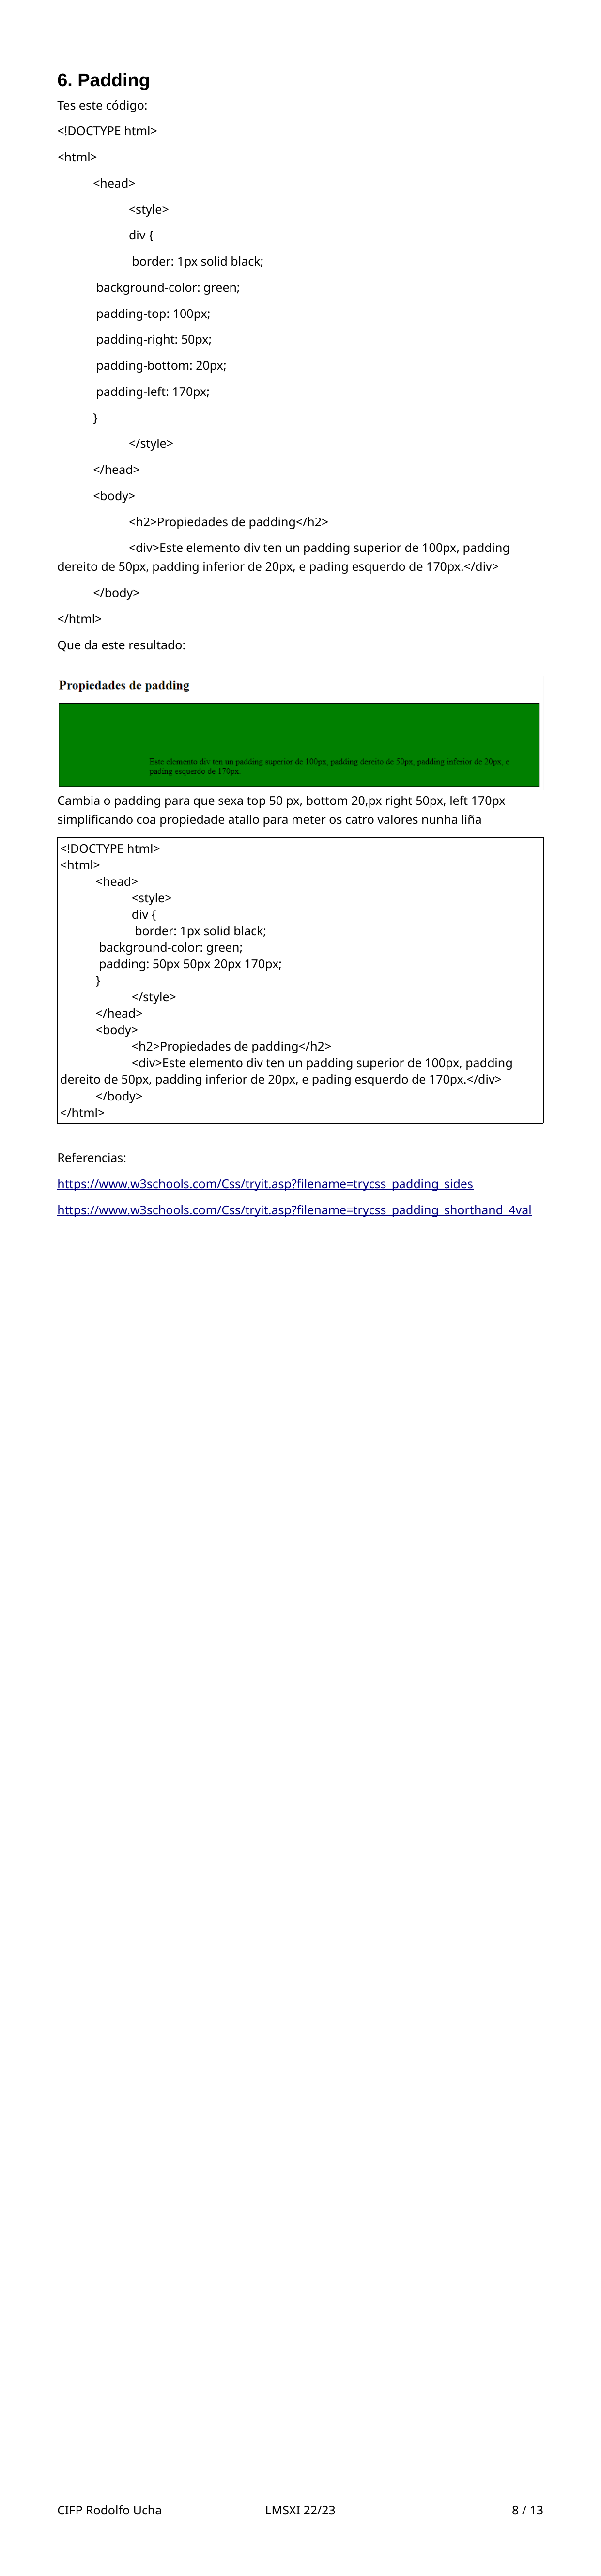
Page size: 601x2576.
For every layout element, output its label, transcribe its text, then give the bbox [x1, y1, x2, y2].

text </style> [57, 435, 543, 452]
text </head> [57, 461, 543, 478]
text <body> [57, 487, 543, 503]
text [57, 662, 543, 676]
text </html> [57, 611, 543, 627]
text Que da este resultado: [57, 636, 543, 653]
text padding-left: 170px; [57, 383, 543, 399]
text border: 1px solid black; [57, 253, 543, 269]
text <html> [57, 149, 543, 165]
text Cambia o padding para que sexa top 50 px, bottom 20,px right 50px, left 170px simplificando coa propiedade atallo para meter os catro valores nunha liña [57, 790, 543, 828]
subtitle 6. Padding [57, 69, 543, 91]
text padding-top: 100px; [57, 305, 543, 321]
table_header <!DOCTYPE html> <html> <head> <style> div { border: 1px solid black; background-color: green; padding: 50px 50px 20px 170px; } </style> </head> <body> <h2>Propiedades de padding</h2> <div>Este elemento div ten un padding superior de 100px, padding dereito de 50px, padding inferior de 20px, e pading esquerdo de 170px.</div> </body> </html> [58, 838, 543, 1123]
text <h2>Propiedades de padding</h2> [57, 513, 543, 530]
text padding-bottom: 20px; [57, 357, 543, 374]
text Referencias: [57, 1149, 543, 1166]
text background-color: green; [57, 279, 543, 295]
text } [57, 409, 543, 425]
text </body> [57, 584, 543, 601]
text <!DOCTYPE html> [57, 123, 543, 139]
text padding-right: 50px; [57, 331, 543, 347]
picture [57, 676, 544, 790]
text https://www.w3schools.com/Css/tryit.asp?filename=trycss_padding_sides [57, 1176, 543, 1192]
text <head> [57, 175, 543, 191]
text <style> [57, 201, 543, 217]
text https://www.w3schools.com/Css/tryit.asp?filename=trycss_padding_shorthand_4val [57, 1201, 543, 1218]
text Tes este código: [57, 96, 543, 113]
text div { [57, 227, 543, 243]
text <div>Este elemento div ten un padding superior de 100px, padding dereito de 50px, padding inferior de 20px, e pading esquerdo de 170px.</div> [57, 539, 543, 575]
